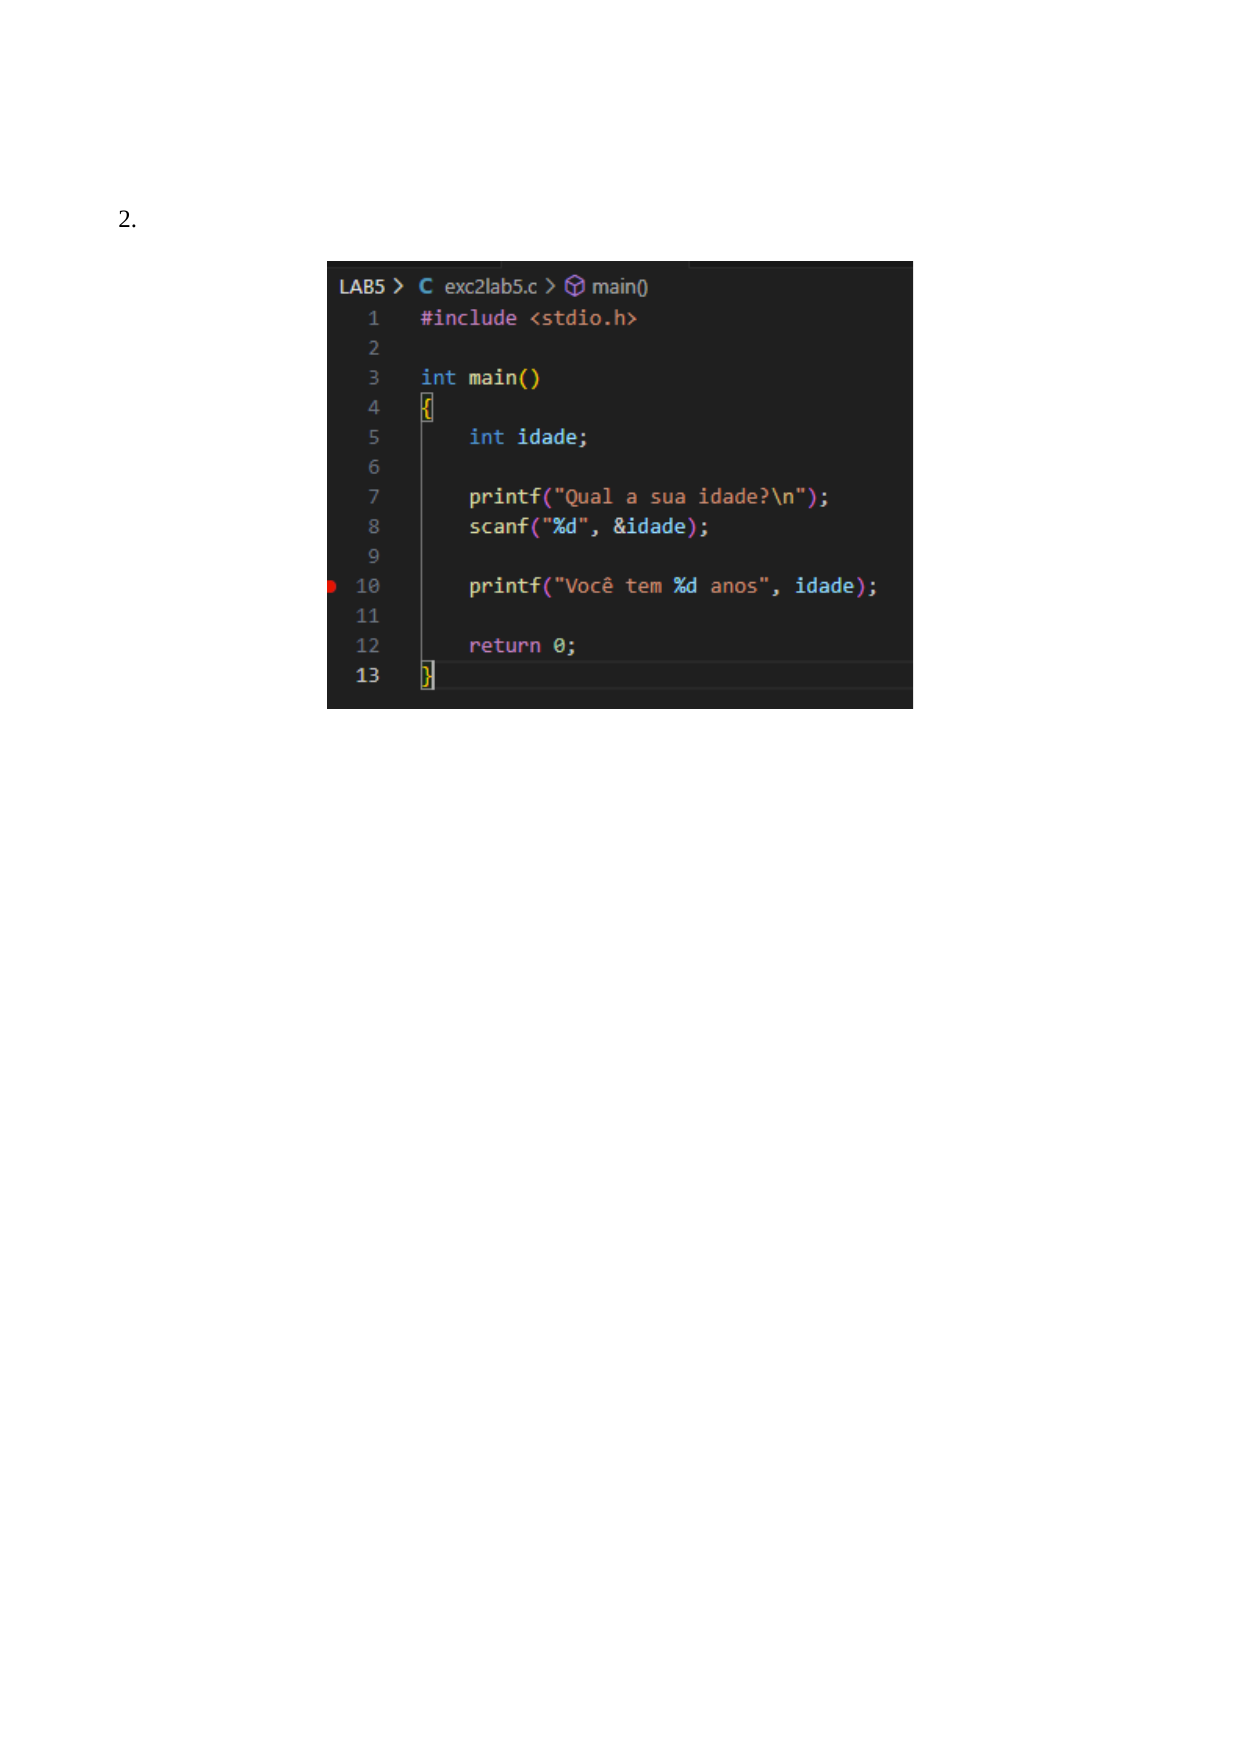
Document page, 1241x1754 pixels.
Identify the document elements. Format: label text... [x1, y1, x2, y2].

text 2. [118, 204, 1122, 233]
picture [327, 261, 914, 709]
